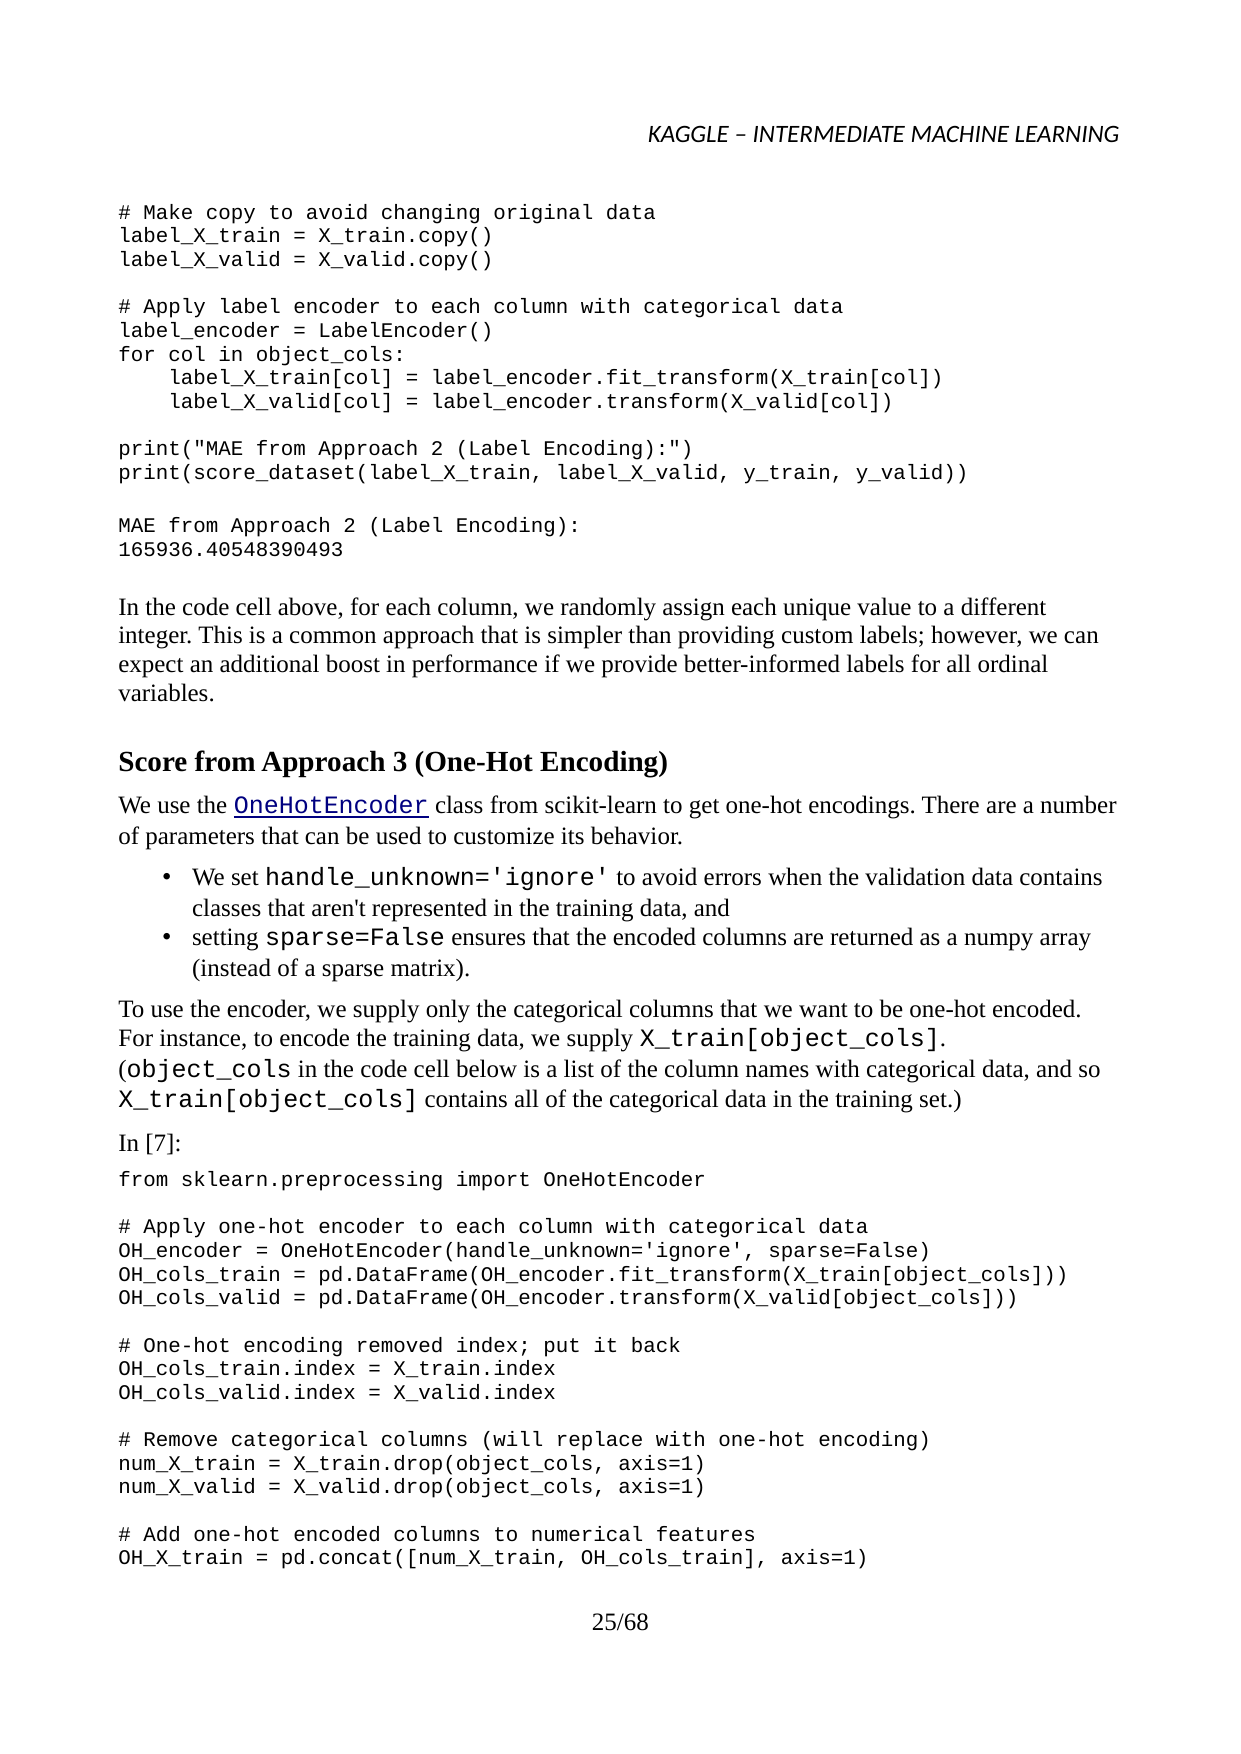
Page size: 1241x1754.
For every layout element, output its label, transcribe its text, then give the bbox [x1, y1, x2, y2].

subtitle Score from Approach 3 (One-Hot Encoding) [118, 744, 1122, 778]
text OH_cols_valid = pd.DataFrame(OH_encoder.transform(X_valid[object_cols])) [118, 1287, 1122, 1311]
text label_encoder = LabelEncoder() [118, 320, 1122, 344]
text num_X_valid = X_valid.drop(object_cols, axis=1) [118, 1476, 1122, 1500]
text # Make copy to avoid changing original data [118, 202, 1122, 225]
text print("MAE from Approach 2 (Label Encoding):") [118, 438, 1122, 462]
list setting sparse=False ensures that the encoded columns are returned as a numpy array (instead of a sparse matrix). [162, 922, 1122, 982]
text label_X_train[col] = label_encoder.fit_transform(X_train[col]) [118, 367, 1122, 391]
text OH_cols_train = pd.DataFrame(OH_encoder.fit_transform(X_train[object_cols])) [118, 1264, 1122, 1287]
text label_X_valid = X_valid.copy() [118, 249, 1122, 273]
text # Remove categorical columns (will replace with one-hot encoding) [118, 1429, 1122, 1453]
text In [7]: [118, 1128, 1122, 1157]
text We use the OneHotEncoder class from scikit-learn to get one-hot encodings. There are a number of parameters that can be used to customize its behavior. [118, 790, 1122, 850]
list We set handle_unknown='ignore' to avoid errors when the validation data contains classes that aren't represented in the training data, and [162, 862, 1122, 922]
text OH_encoder = OneHotEncoder(handle_unknown='ignore', sparse=False) [118, 1240, 1122, 1264]
text MAE from Approach 2 (Label Encoding): [118, 515, 1122, 539]
text 165936.40548390493 [118, 539, 1122, 562]
text # Apply label encoder to each column with categorical data [118, 296, 1122, 320]
text label_X_train = X_train.copy() [118, 225, 1122, 249]
text # Add one-hot encoded columns to numerical features [118, 1524, 1122, 1547]
text To use the encoder, we supply only the categorical columns that we want to be one-hot encoded. For instance, to encode the training data, we supply X_train[object_cols]. (object_cols in the code cell below is a list of the column names with categorical data, and so X_train[object_cols] contains all of the categorical data in the training set.) [118, 994, 1122, 1115]
text OH_cols_train.index = X_train.index [118, 1358, 1122, 1382]
text # One-hot encoding removed index; put it back [118, 1334, 1122, 1358]
text OH_X_train = pd.concat([num_X_train, OH_cols_train], axis=1) [118, 1547, 1122, 1571]
text In the code cell above, for each column, we randomly assign each unique value to a different integer. This is a common approach that is simpler than providing custom labels; however, we can expect an additional boost in performance if we provide better-informed labels for all ordinal variables. [118, 592, 1122, 707]
text for col in object_cols: [118, 344, 1122, 367]
text # Apply one-hot encoder to each column with categorical data [118, 1216, 1122, 1240]
text num_X_train = X_train.drop(object_cols, axis=1) [118, 1453, 1122, 1476]
text from sklearn.preprocessing import OneHotEncoder [118, 1169, 1122, 1193]
text OH_cols_valid.index = X_valid.index [118, 1382, 1122, 1406]
text print(score_dataset(label_X_train, label_X_valid, y_train, y_valid)) [118, 462, 1122, 486]
text label_X_valid[col] = label_encoder.transform(X_valid[col]) [118, 391, 1122, 414]
